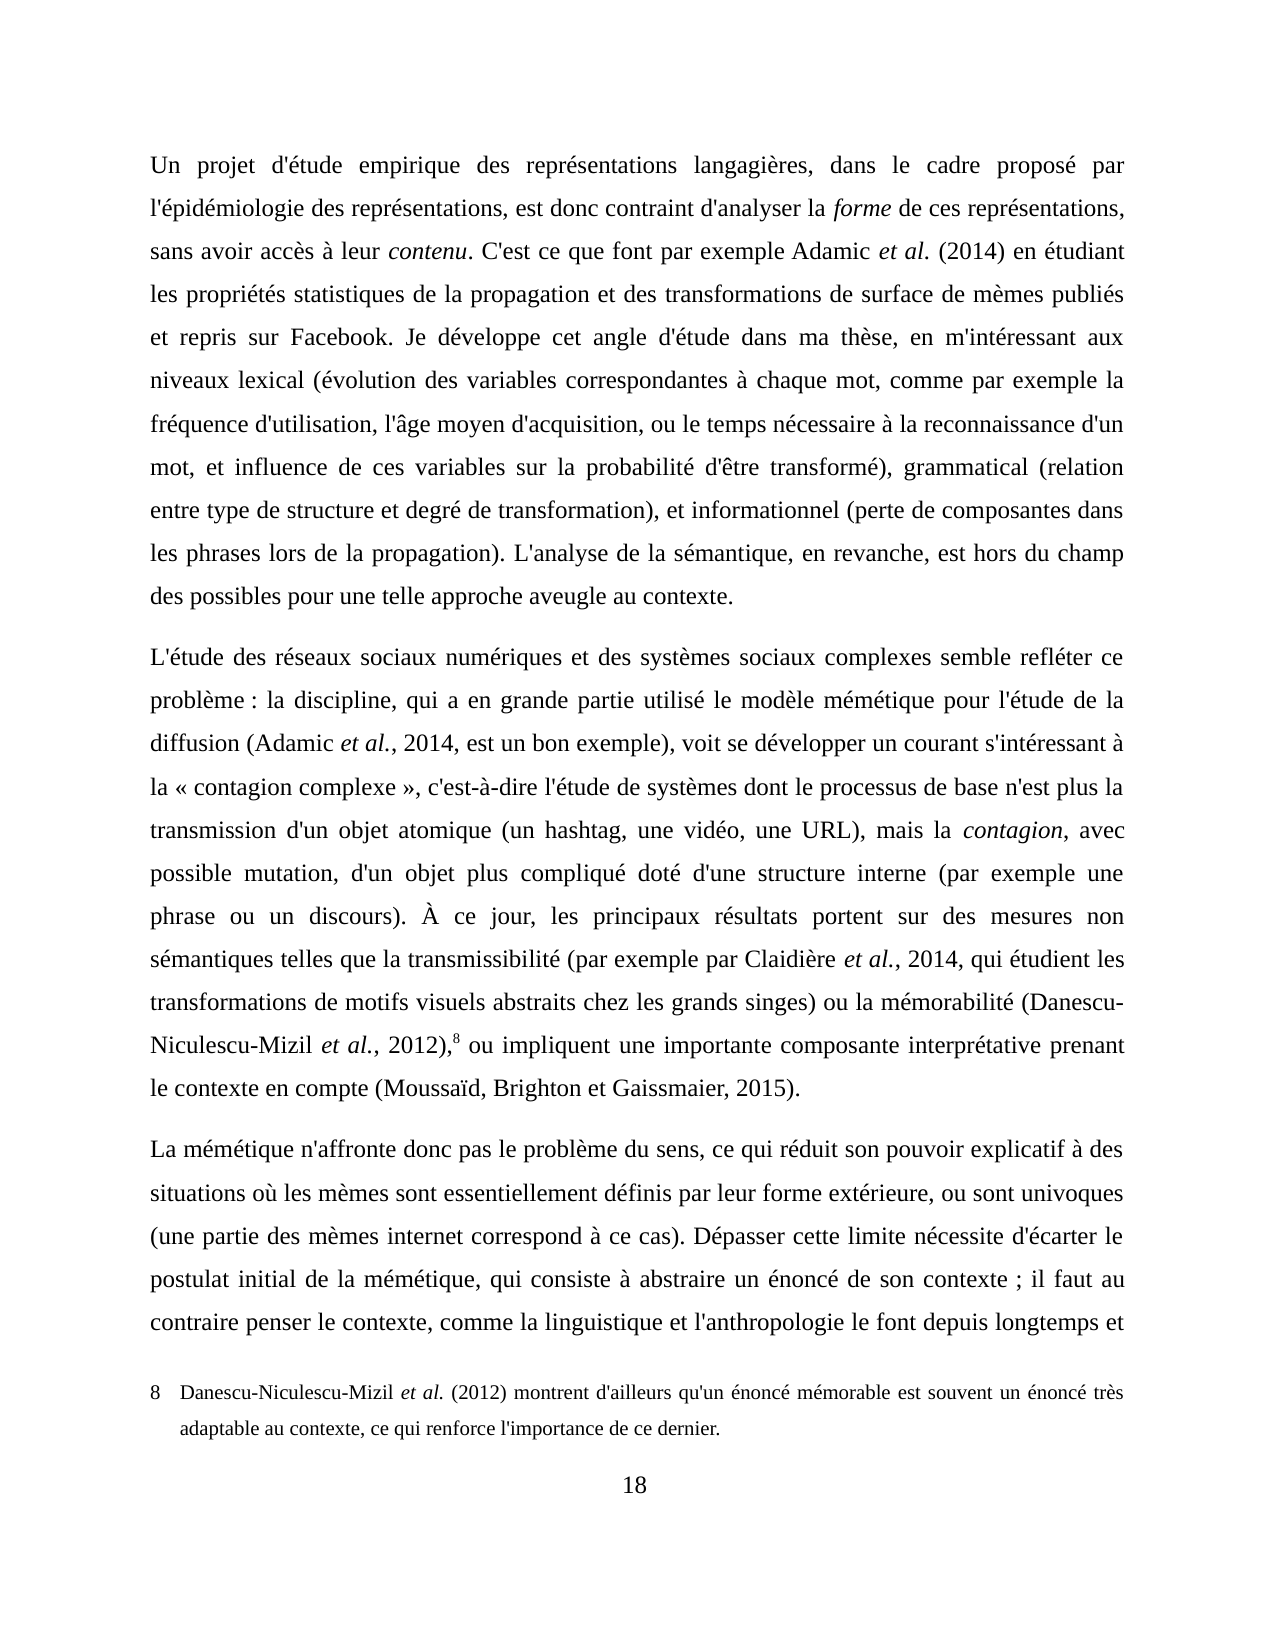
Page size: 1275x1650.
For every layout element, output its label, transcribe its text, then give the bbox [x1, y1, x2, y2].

text Danescu-Niculescu-Mizil et al. (2012) montrent d'ailleurs qu'un énoncé mémorable est souvent un énoncé très adaptable au contexte, ce qui renforce l'importance de ce dernier. [150, 1380, 1125, 1440]
text L'étude des réseaux sociaux numériques et des systèmes sociaux complexes semble refléter ce problème : la discipline, qui a en grande partie utilisé le modèle mémétique pour l'étude de la diffusion (Adamic et al., 2014, est un bon exemple), voit se développer un courant s'intéressant à la « contagion complexe », c'est-à-dire l'étude de systèmes dont le processus de base n'est plus la transmission d'un objet atomique (un hashtag, une vidéo, une URL), mais la contagion, avec possible mutation, d'un objet plus compliqué doté d'une structure interne (par exemple une phrase ou un discours). À ce jour, les principaux résultats portent sur des mesures non sémantiques telles que la transmissibilité (par exemple par Claidière et al., 2014, qui étudient les transformations de motifs visuels abstraits chez les grands singes) ou la mémorabilité (Danescu-Niculescu-Mizil et al., 2012), ou impliquent une importante composante interprétative prenant le contexte en compte (Moussaïd, Brighton et Gaissmaier, 2015). [150, 642, 1125, 1102]
text Un projet d'étude empirique des représentations langagières, dans le cadre proposé par l'épidémiologie des représentations, est donc contraint d'analyser la forme de ces représentations, sans avoir accès à leur contenu. C'est ce que font par exemple Adamic et al. (2014) en étudiant les propriétés statistiques de la propagation et des transformations de surface de mèmes publiés et repris sur Facebook. Je développe cet angle d'étude dans ma thèse, en m'intéressant aux niveaux lexical (évolution des variables correspondantes à chaque mot, comme par exemple la fréquence d'utilisation, l'âge moyen d'acquisition, ou le temps nécessaire à la reconnaissance d'un mot, et influence de ces variables sur la probabilité d'être transformé), grammatical (relation entre type de structure et degré de transformation), et informationnel (perte de composantes dans les phrases lors de la propagation). L'analyse de la sémantique, en revanche, est hors du champ des possibles pour une telle approche aveugle au contexte. [150, 150, 1125, 610]
text La mémétique n'affronte donc pas le problème du sens, ce qui réduit son pouvoir explicatif à des situations où les mèmes sont essentiellement définis par leur forme extérieure, ou sont univoques (une partie des mèmes internet correspond à ce cas). Dépasser cette limite nécessite d'écarter le postulat initial de la mémétique, qui consiste à abstraire un énoncé de son contexte ; il faut au contraire penser le contexte, comme la linguistique et l'anthropologie le font depuis longtemps et [150, 1134, 1125, 1336]
